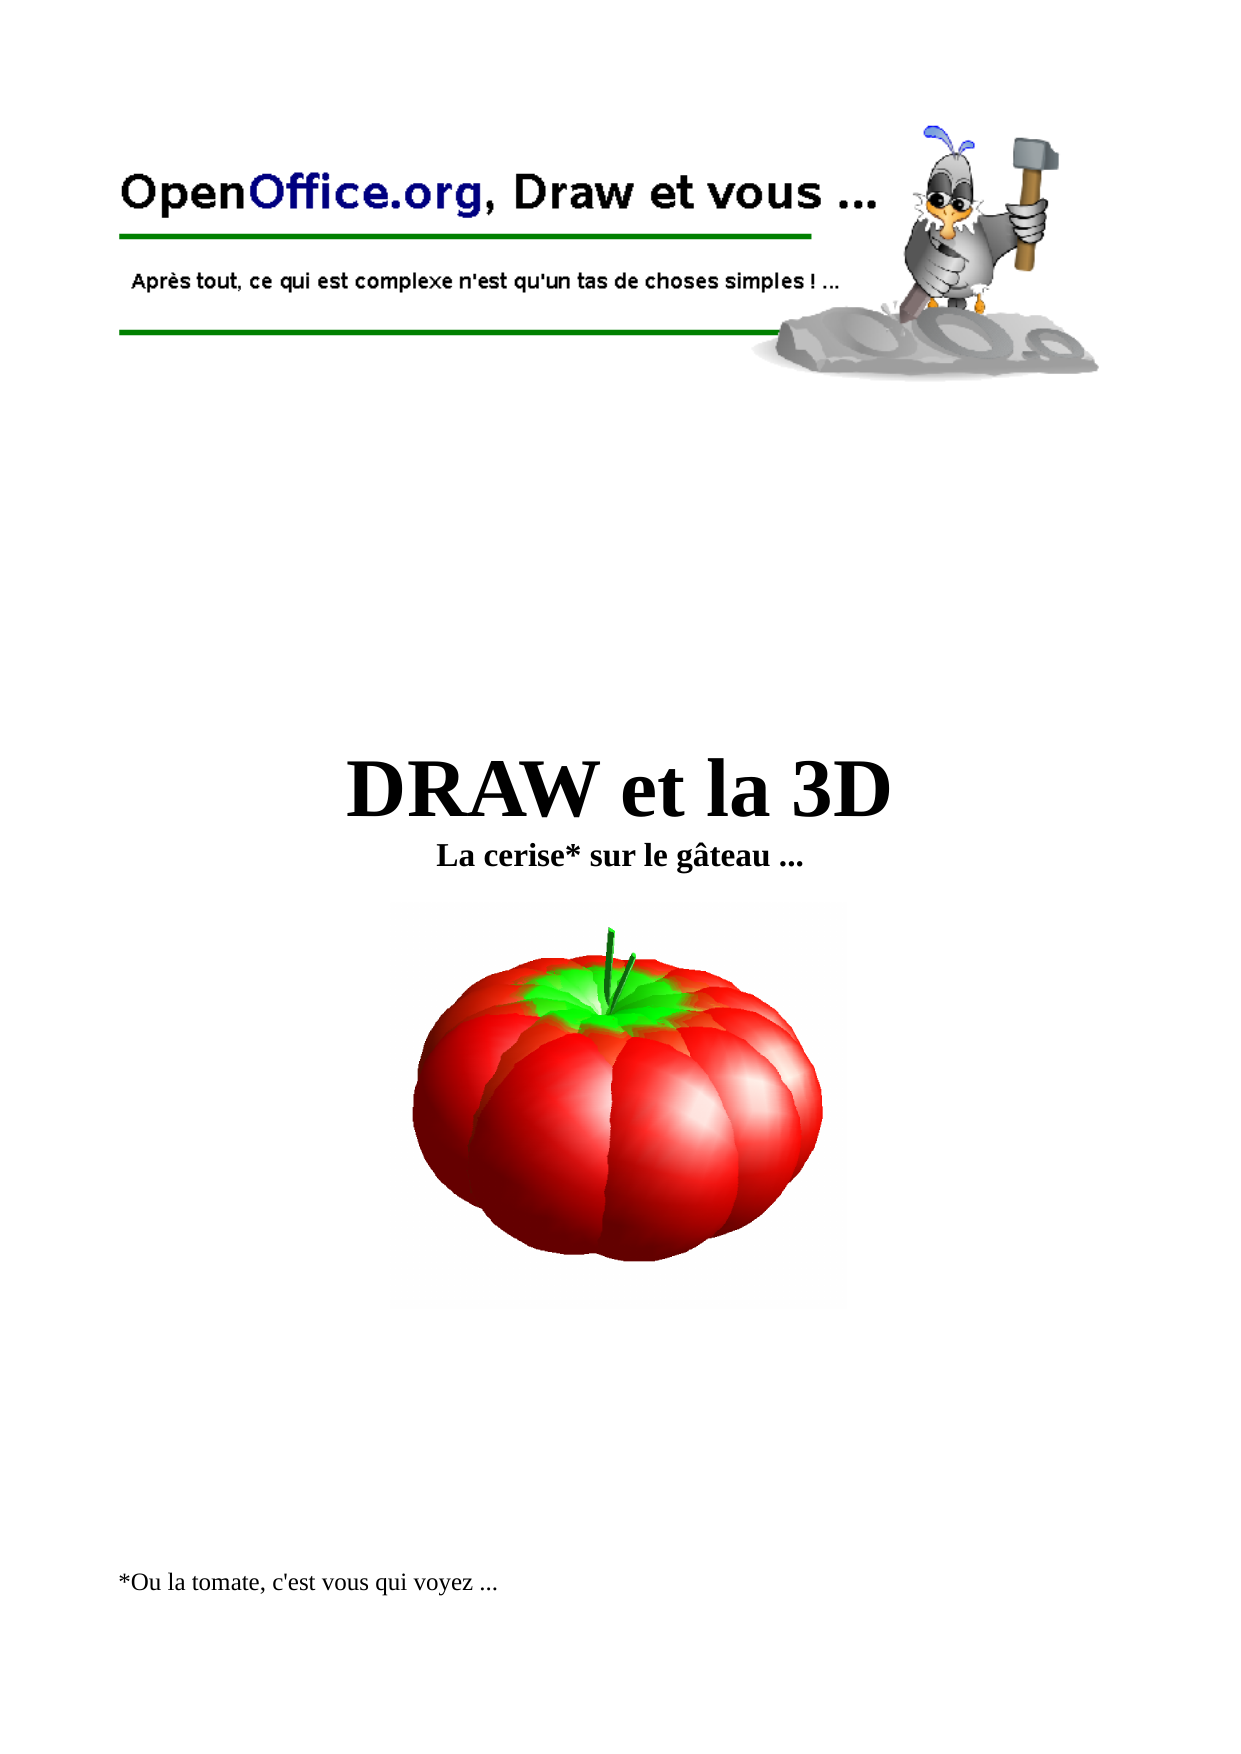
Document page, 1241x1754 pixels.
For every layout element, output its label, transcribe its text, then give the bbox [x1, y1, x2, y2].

picture [390, 902, 848, 1309]
text *Ou la tomate, c'est vous qui voyez ... [118, 1567, 1122, 1596]
text DRAW et la 3D [118, 739, 1122, 835]
picture [114, 110, 1119, 394]
text La cerise* sur le gâteau ... [118, 835, 1122, 873]
